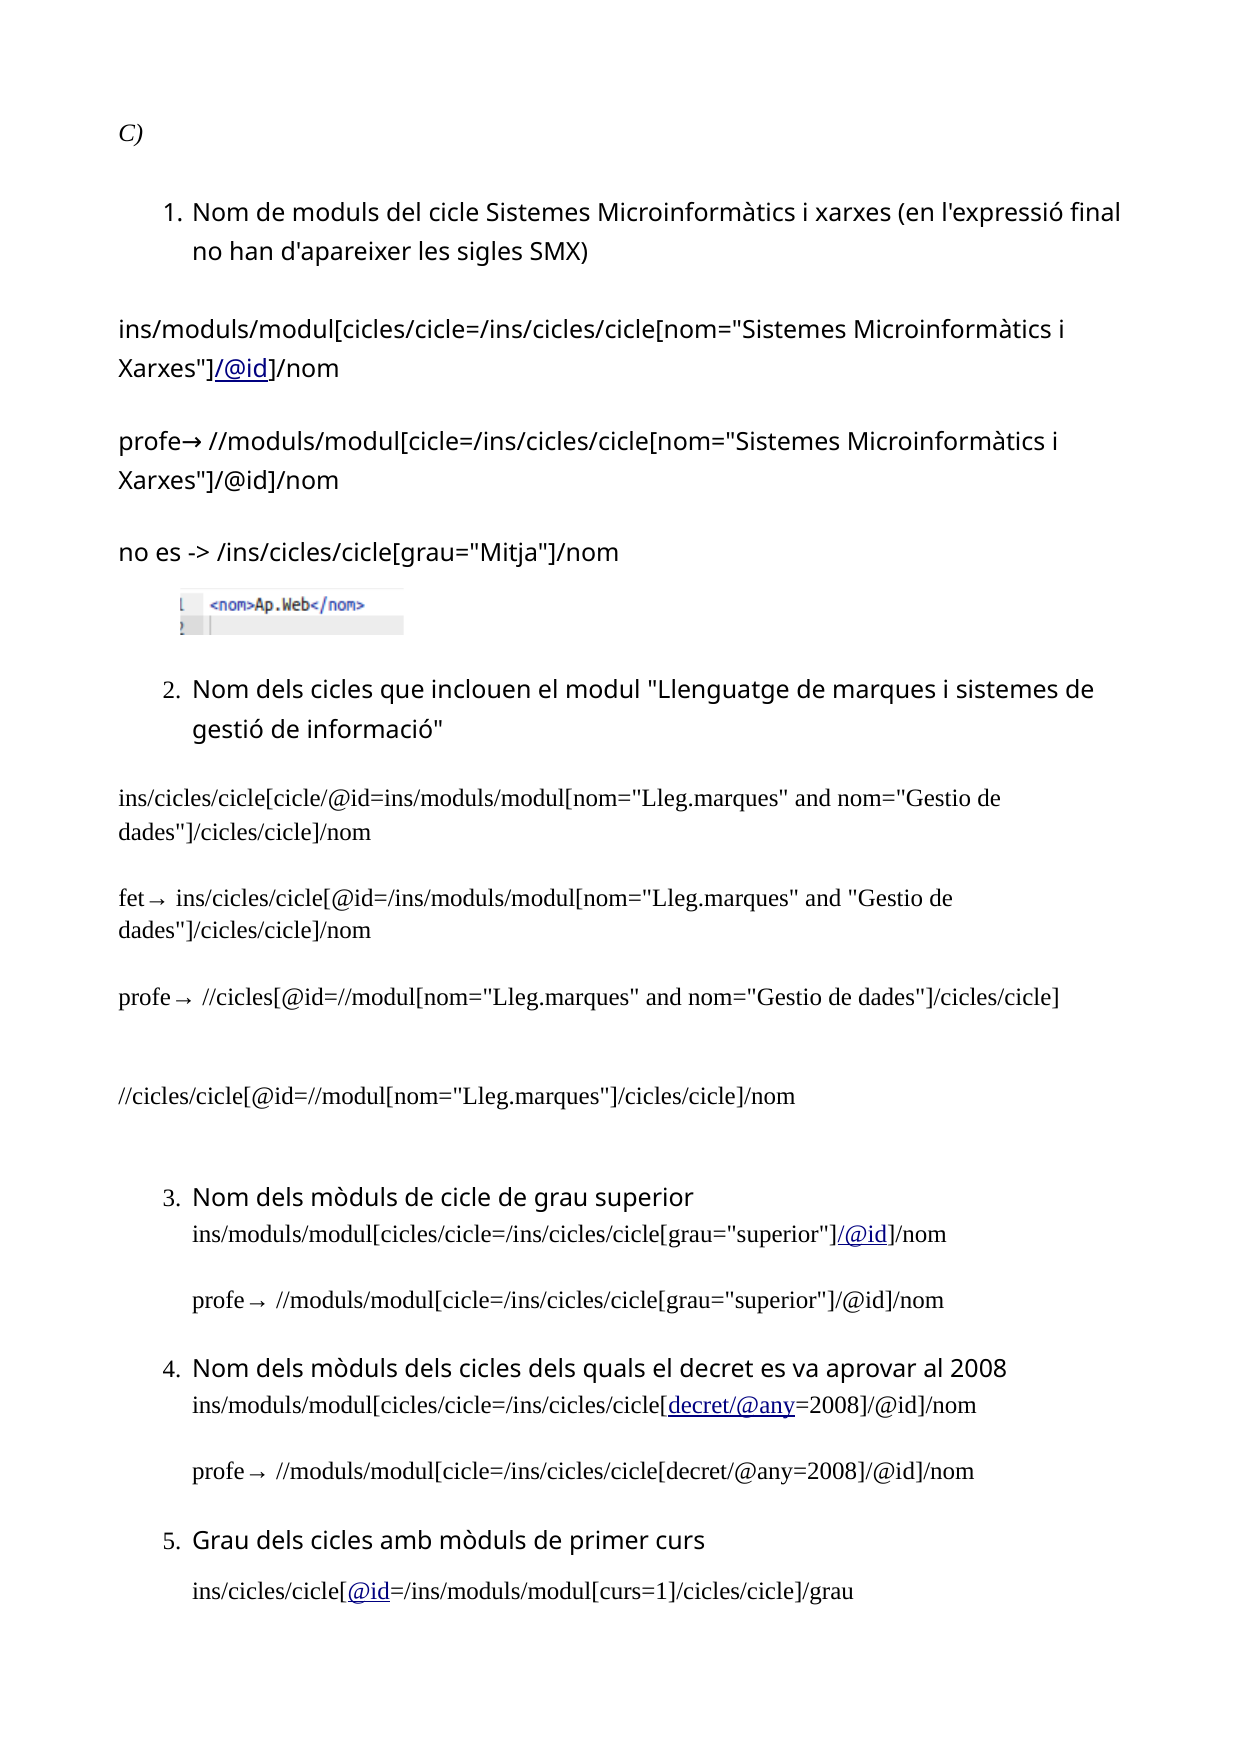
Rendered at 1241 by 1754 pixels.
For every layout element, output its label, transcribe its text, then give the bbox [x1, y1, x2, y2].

list Nom dels mòduls de cicle de grau superior [162, 1180, 1122, 1214]
text profe→ //cicles[@id=//modul[nom="Lleg.marques" and nom="Gestio de dades"]/cicles/cicle] [118, 982, 1122, 1010]
picture [180, 588, 404, 635]
list Grau dels cicles amb mòduls de primer curs [162, 1522, 1122, 1556]
text ins/moduls/modul[cicles/cicle=/ins/cicles/cicle[decret/@any=2008]/@id]/nom [192, 1390, 1122, 1419]
text ins/moduls/modul[cicles/cicle=/ins/cicles/cicle[nom="Sistemes Microinformàtics i Xarxes"]/@id]/nom [118, 312, 1122, 385]
text //cicles/cicle[@id=//modul[nom="Lleg.marques"]/cicles/cicle]/nom [118, 1081, 1122, 1109]
text no es -> /ins/cicles/cicle[grau="Mitja"]/nom [118, 535, 1122, 569]
text profe→ //moduls/modul[cicle=/ins/cicles/cicle[grau="superior"]/@id]/nom [192, 1285, 1122, 1314]
text fet→ ins/cicles/cicle[@id=/ins/moduls/modul[nom="Lleg.marques" and "Gestio de dades"]/cicles/cicle]/nom [118, 883, 1122, 944]
text ins/moduls/modul[cicles/cicle=/ins/cicles/cicle[grau="superior"]/@id]/nom [192, 1219, 1122, 1248]
text ins/cicles/cicle[@id=/ins/moduls/modul[curs=1]/cicles/cicle]/grau [192, 1576, 1122, 1605]
text profe→ //moduls/modul[cicle=/ins/cicles/cicle[nom="Sistemes Microinformàtics i Xarxes"]/@id]/nom [118, 423, 1122, 497]
list Nom dels cicles que inclouen el modul "Llenguatge de marques i sistemes de gestió de informació" [162, 672, 1122, 745]
list Nom de moduls del cicle Sistemes Microinformàtics i xarxes (en l'expressió final no han d'apareixer les sigles SMX) [162, 194, 1122, 268]
text ins/cicles/cicle[cicle/@id=ins/moduls/modul[nom="Lleg.marques" and nom="Gestio de dades"]/cicles/cicle]/nom [118, 783, 1122, 845]
list Nom dels mòduls dels cicles dels quals el decret es va aprovar al 2008 [162, 1351, 1122, 1385]
text C) [118, 118, 1122, 147]
text profe→ //moduls/modul[cicle=/ins/cicles/cicle[decret/@any=2008]/@id]/nom [192, 1456, 1122, 1485]
